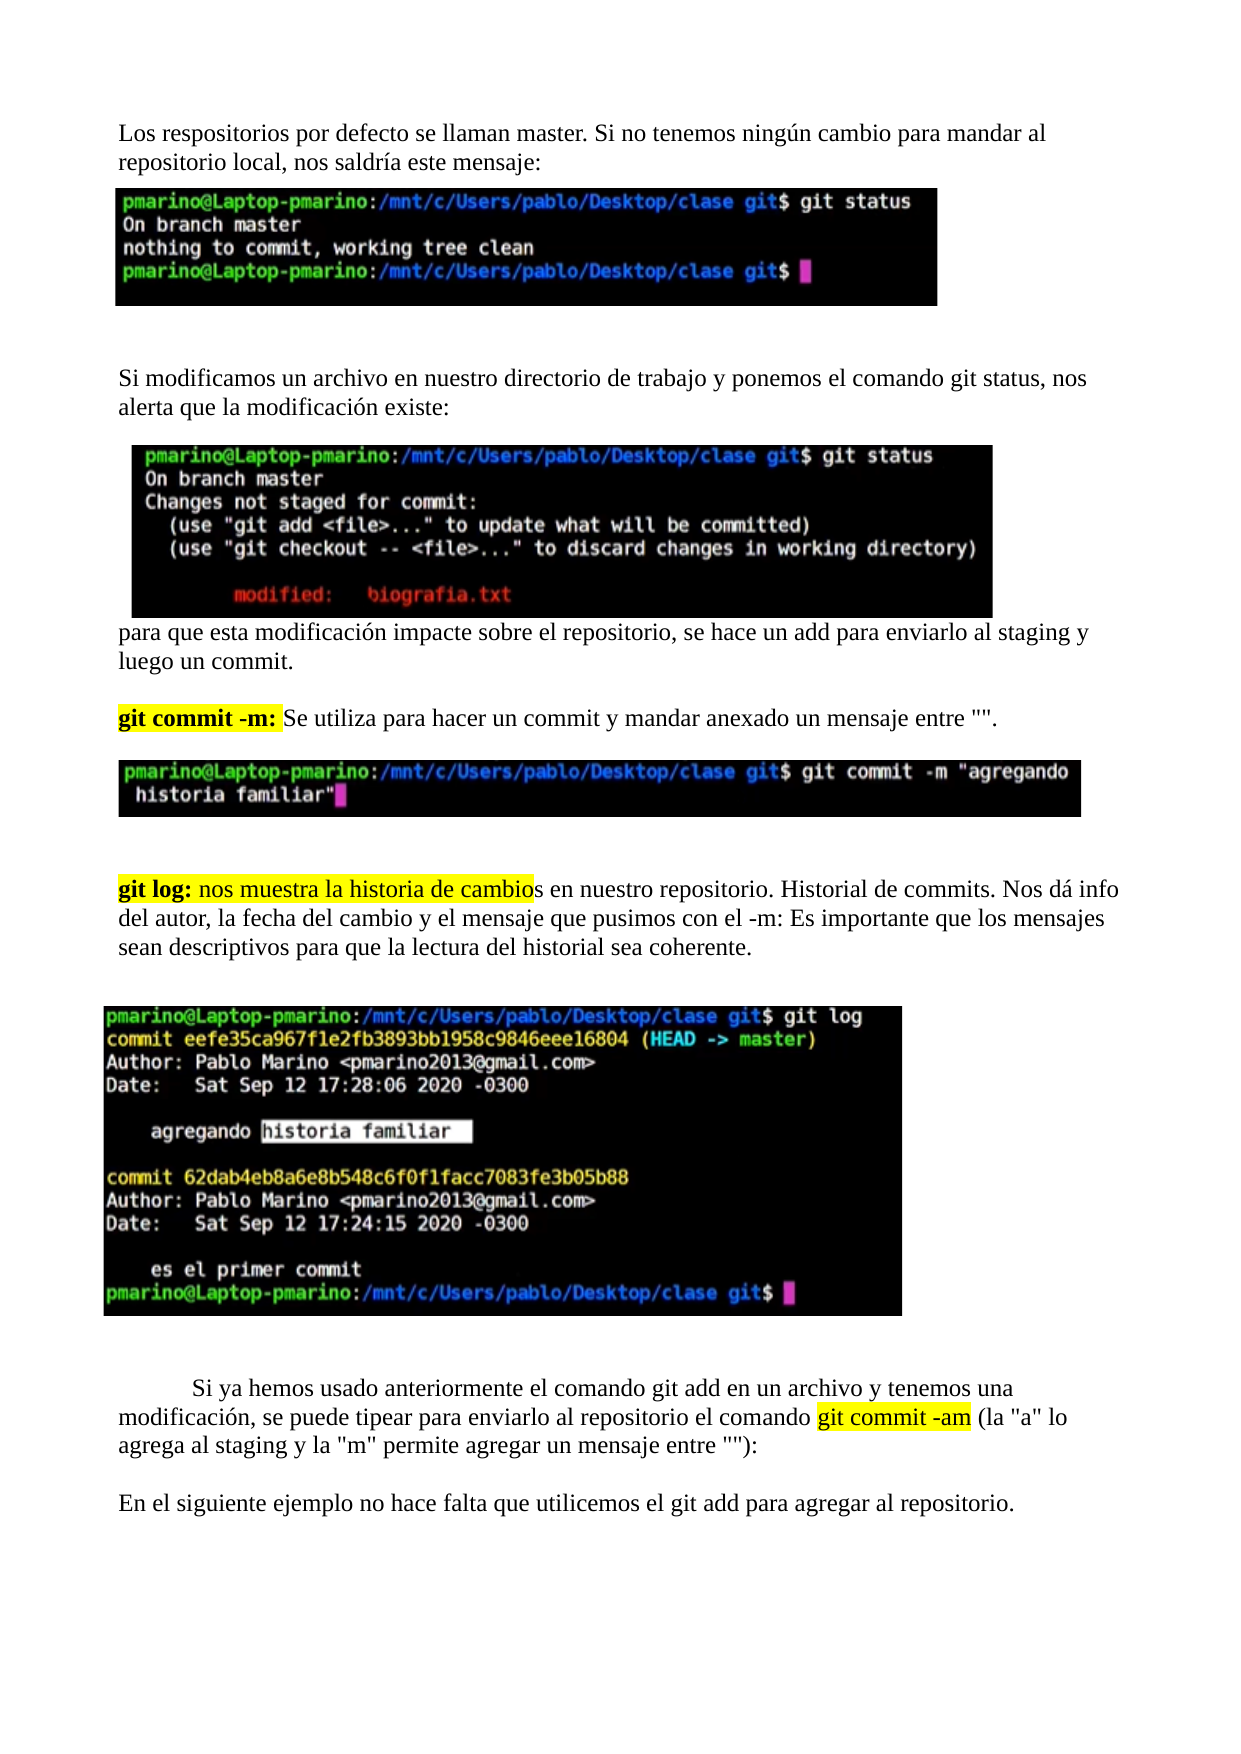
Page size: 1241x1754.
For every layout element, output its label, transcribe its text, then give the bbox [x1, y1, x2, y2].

text git commit -m: Se utiliza para hacer un commit y mandar anexado un mensaje entre "". [118, 703, 1122, 732]
text git log: nos muestra la historia de cambios en nuestro repositorio. Historial de commits. Nos dá info del autor, la fecha del cambio y el mensaje que pusimos con el -m: Es importante que los mensajes sean descriptivos para que la lectura del historial sea coherente. [118, 874, 1122, 960]
text para que esta modificación impacte sobre el repositorio, se hace un add para enviarlo al staging y luego un commit. [118, 420, 1122, 675]
text Los respositorios por defecto se llaman master. Si no tenemos ningún cambio para mandar al repositorio local, nos saldría este mensaje: [118, 118, 1122, 176]
picture [115, 188, 938, 306]
picture [103, 1006, 903, 1316]
text En el siguiente ejemplo no hace falta que utilicemos el git add para agregar al repositorio. [118, 1488, 1122, 1517]
picture [131, 445, 993, 618]
text Si ya hemos usado anteriormente el comando git add en un archivo y tenemos una modificación, se puede tipear para enviarlo al repositorio el comando git commit -am (la "a" lo agrega al staging y la "m" permite agregar un mensaje entre ""): [118, 1373, 1122, 1459]
text Si modificamos un archivo en nuestro directorio de trabajo y ponemos el comando git status, nos alerta que la modificación existe: [118, 363, 1122, 420]
picture [118, 760, 1082, 817]
